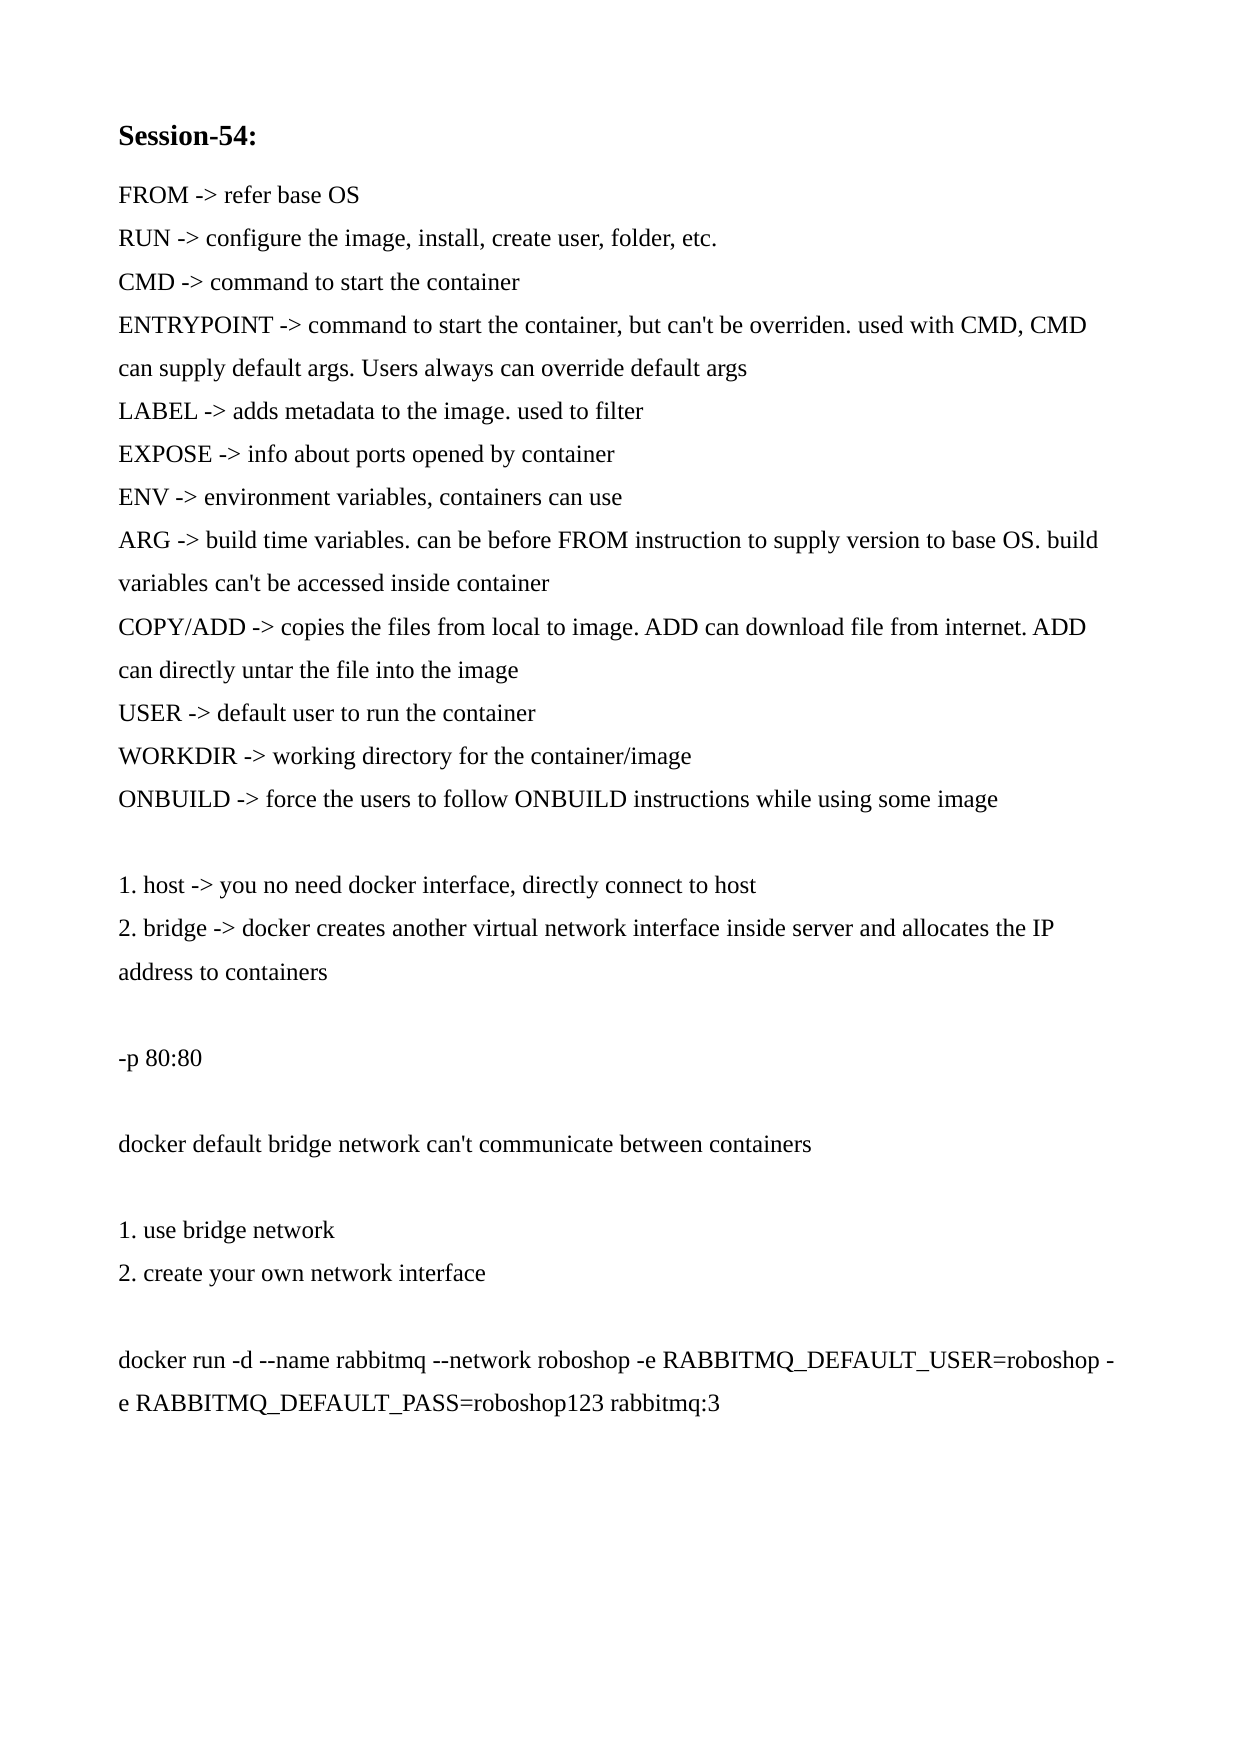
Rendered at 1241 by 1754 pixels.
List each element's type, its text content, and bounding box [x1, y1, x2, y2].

text ENV -> environment variables, containers can use [118, 482, 1122, 511]
text 2. create your own network interface [118, 1258, 1122, 1287]
text Session-54: [118, 118, 1122, 152]
text COPY/ADD -> copies the files from local to image. ADD can download file from internet. ADD can directly untar the file into the image [118, 612, 1122, 683]
text -p 80:80 [118, 1043, 1122, 1072]
text docker default bridge network can't communicate between containers [118, 1129, 1122, 1158]
text USER -> default user to run the container [118, 698, 1122, 727]
text EXPOSE -> info about ports opened by container [118, 439, 1122, 468]
text WORKDIR -> working directory for the container/image [118, 741, 1122, 770]
text FROM -> refer base OS [118, 180, 1122, 209]
text 1. use bridge network [118, 1215, 1122, 1244]
text 1. host -> you no need docker interface, directly connect to host [118, 870, 1122, 899]
text LABEL -> adds metadata to the image. used to filter [118, 396, 1122, 425]
text 2. bridge -> docker creates another virtual network interface inside server and allocates the IP address to containers [118, 913, 1122, 985]
text CMD -> command to start the container [118, 267, 1122, 295]
text ARG -> build time variables. can be before FROM instruction to supply version to base OS. build variables can't be accessed inside container [118, 525, 1122, 597]
text RUN -> configure the image, install, create user, folder, etc. [118, 223, 1122, 252]
text ONBUILD -> force the users to follow ONBUILD instructions while using some image [118, 784, 1122, 813]
text ENTRYPOINT -> command to start the container, but can't be overriden. used with CMD, CMD can supply default args. Users always can override default args [118, 310, 1122, 382]
text docker run -d --name rabbitmq --network roboshop -e RABBITMQ_DEFAULT_USER=roboshop -e RABBITMQ_DEFAULT_PASS=roboshop123 rabbitmq:3 [118, 1345, 1122, 1417]
